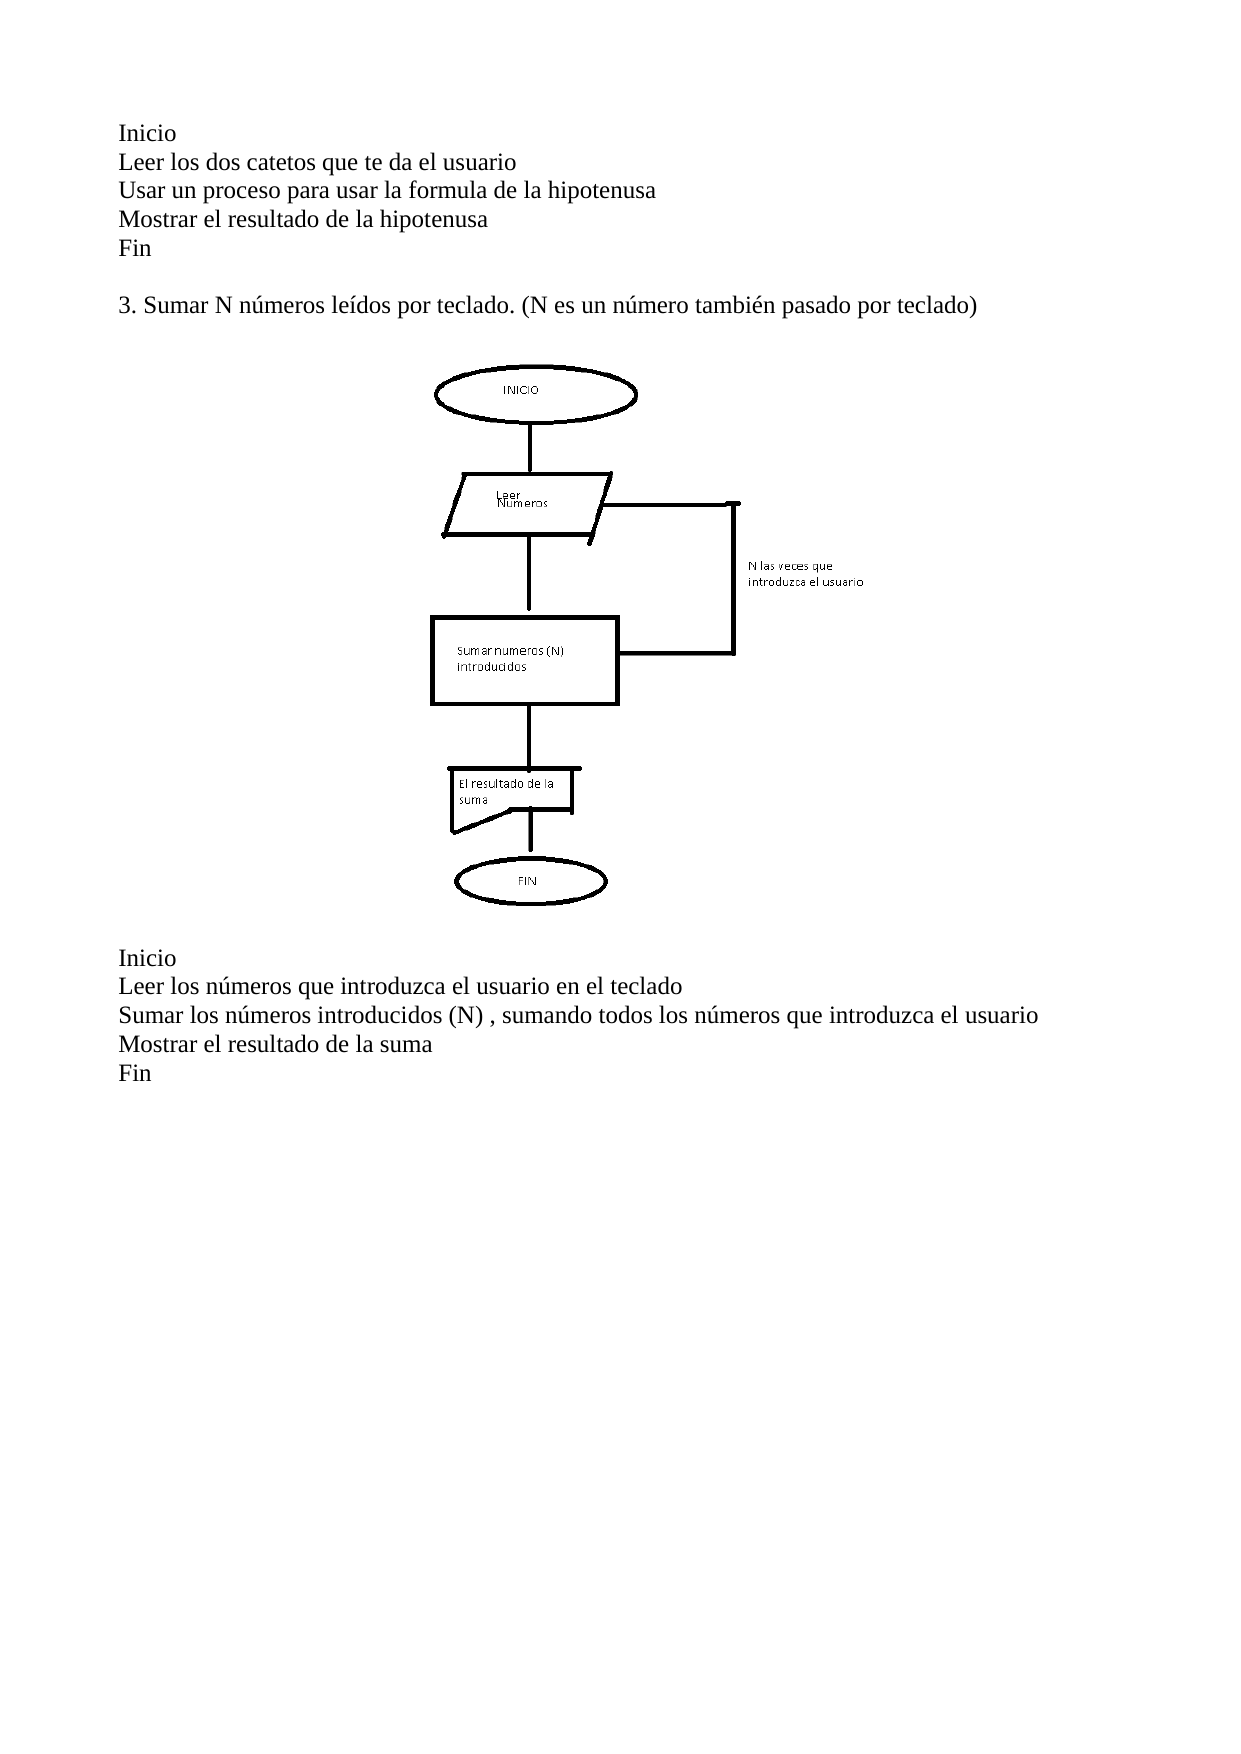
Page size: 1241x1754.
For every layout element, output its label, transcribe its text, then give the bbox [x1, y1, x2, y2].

text Inicio [118, 943, 1122, 971]
text Sumar los números introducidos (N) , sumando todos los números que introduzca el usuario [118, 1000, 1122, 1029]
picture [118, 348, 1123, 914]
text Fin [118, 233, 1122, 262]
text Mostrar el resultado de la suma [118, 1029, 1122, 1058]
text Usar un proceso para usar la formula de la hipotenusa [118, 176, 1122, 204]
text Leer los números que introduzca el usuario en el teclado [118, 971, 1122, 1000]
text 3. Sumar N números leídos por teclado. (N es un número también pasado por teclado) [118, 291, 1122, 319]
text Inicio [118, 118, 1122, 147]
text Fin [118, 1058, 1122, 1086]
text Leer los dos catetos que te da el usuario [118, 147, 1122, 176]
text Mostrar el resultado de la hipotenusa [118, 204, 1122, 233]
